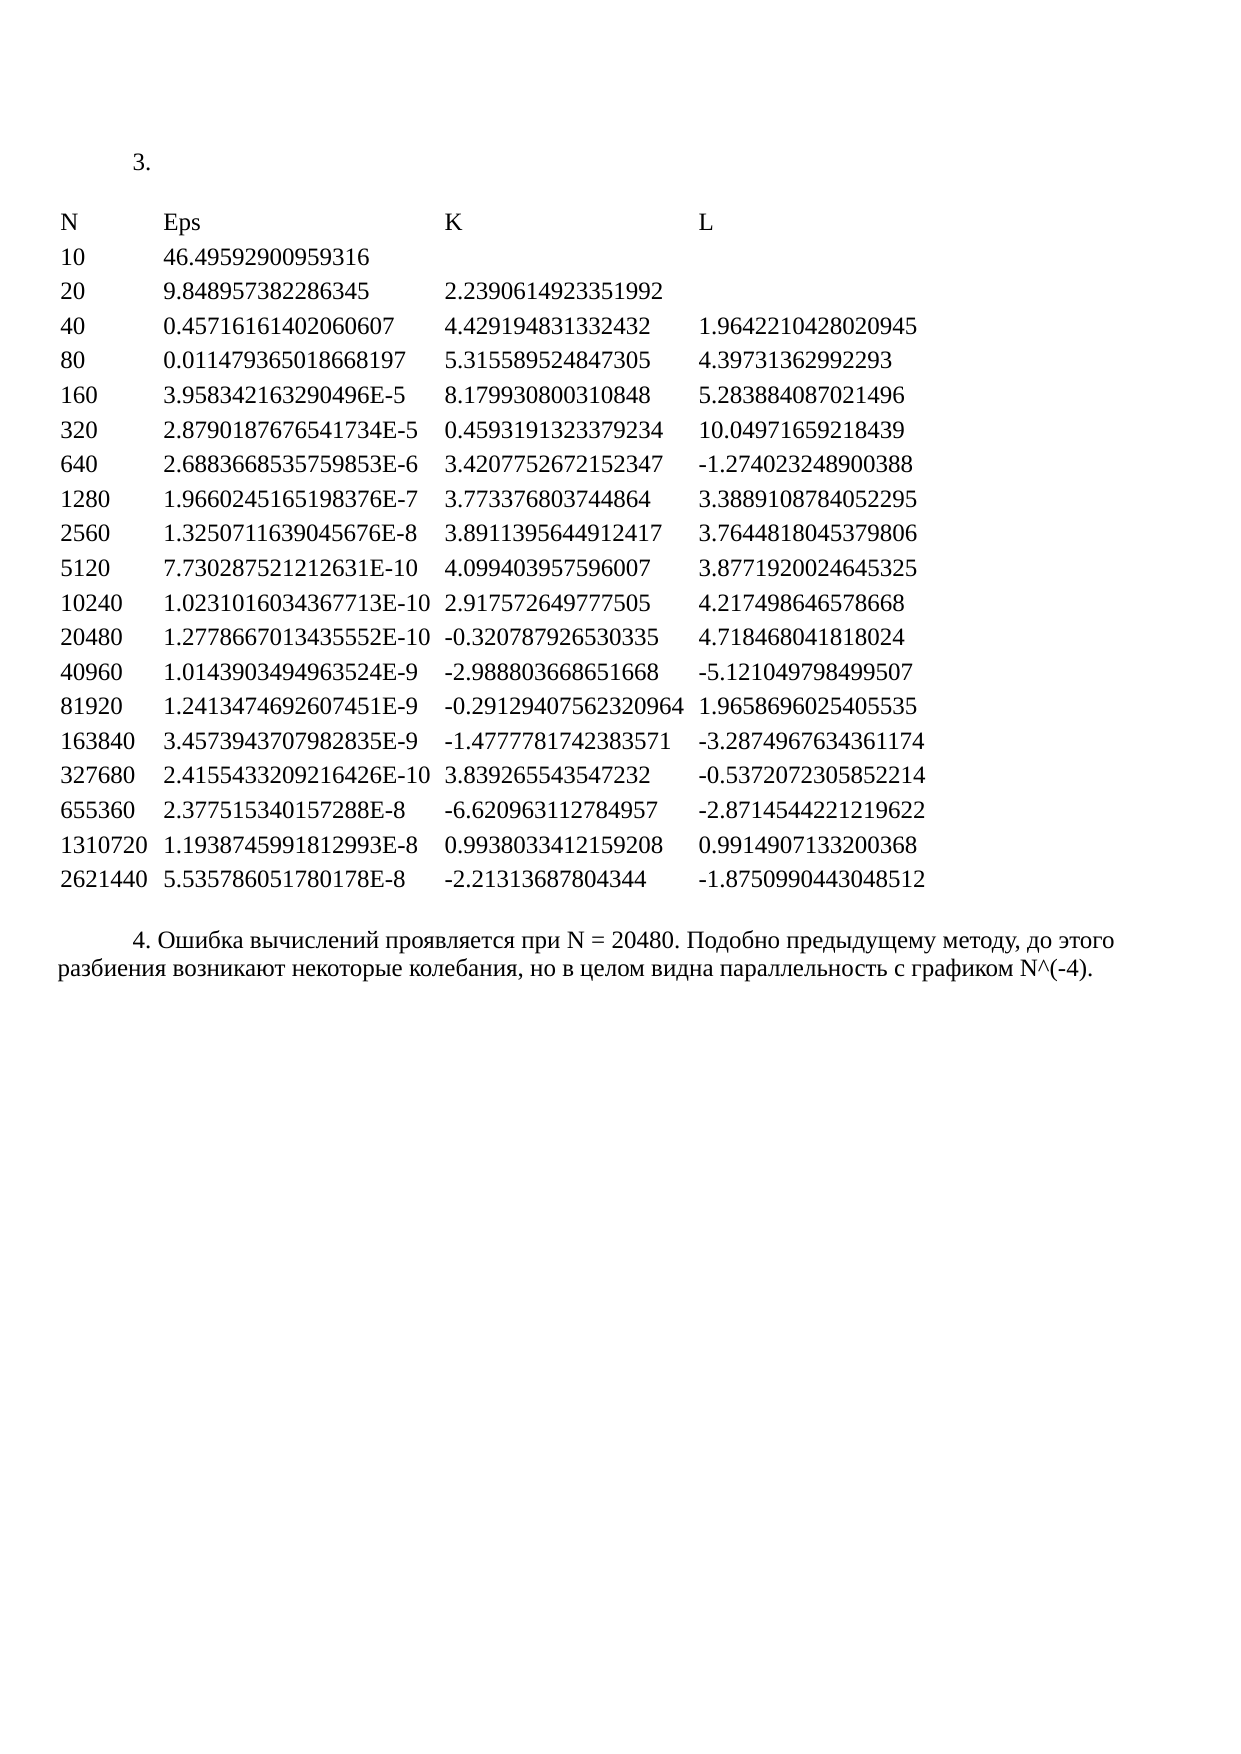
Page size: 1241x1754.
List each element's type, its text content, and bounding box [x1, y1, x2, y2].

table_cell 3.839265543547232 [441, 758, 695, 792]
table_cell 655360 [57, 792, 160, 827]
table_cell 5.315589524847305 [441, 343, 695, 377]
table_cell 5120 [57, 550, 160, 585]
table_cell 3.773376803744864 [441, 481, 695, 516]
table_cell -3.2874967634361174 [695, 723, 939, 758]
table_cell 1.2413474692607451E-9 [160, 689, 441, 723]
table_cell -2.8714544221219622 [695, 792, 939, 827]
table_cell 3.3889108784052295 [695, 481, 939, 516]
table_cell 0.9914907133200368 [695, 827, 939, 861]
table_cell 640 [57, 446, 160, 481]
table_cell 1.9660245165198376E-7 [160, 481, 441, 516]
table_cell 7.730287521212631E-10 [160, 550, 441, 585]
table_cell 4.217498646578668 [695, 585, 939, 619]
table_cell 320 [57, 412, 160, 446]
table_cell 3.4207752672152347 [441, 446, 695, 481]
table_cell 3.7644818045379806 [695, 516, 939, 550]
table_cell 80 [57, 343, 160, 377]
table_cell 0.45716161402060607 [160, 308, 441, 343]
table_cell 327680 [57, 758, 160, 792]
table_cell -1.274023248900388 [695, 446, 939, 481]
table_cell 5.283884087021496 [695, 377, 939, 412]
table_cell 20480 [57, 619, 160, 654]
table_cell 5.535786051780178E-8 [160, 861, 441, 896]
table_cell 1.2778667013435552E-10 [160, 619, 441, 654]
table_cell 2.6883668535759853E-6 [160, 446, 441, 481]
table_cell 3.8911395644912417 [441, 516, 695, 550]
table_cell -0.29129407562320964 [441, 689, 695, 723]
table_cell 3.958342163290496E-5 [160, 377, 441, 412]
table_header K [441, 204, 695, 239]
table_cell 0.9938033412159208 [441, 827, 695, 861]
table_cell 1310720 [57, 827, 160, 861]
table_header Eps [160, 204, 441, 239]
table_cell -2.21313687804344 [441, 861, 695, 896]
table_cell 3.8771920024645325 [695, 550, 939, 585]
table_cell -0.320787926530335 [441, 619, 695, 654]
table_cell -6.620963112784957 [441, 792, 695, 827]
table_cell 2560 [57, 516, 160, 550]
table_cell 1.3250711639045676E-8 [160, 516, 441, 550]
table_cell 81920 [57, 689, 160, 723]
table_cell 20 [57, 274, 160, 308]
table_cell 40960 [57, 654, 160, 688]
table_cell -1.4777781742383571 [441, 723, 695, 758]
table_cell 8.179930800310848 [441, 377, 695, 412]
table_cell 4.429194831332432 [441, 308, 695, 343]
table_cell 163840 [57, 723, 160, 758]
table_cell [695, 239, 939, 273]
table_cell 2621440 [57, 861, 160, 896]
table_cell 1.9642210428020945 [695, 308, 939, 343]
table_cell 160 [57, 377, 160, 412]
table_cell 1.0231016034367713E-10 [160, 585, 441, 619]
table_cell -2.988803668651668 [441, 654, 695, 688]
table_cell 2.2390614923351992 [441, 274, 695, 308]
table_cell [441, 239, 695, 273]
table_cell 1280 [57, 481, 160, 516]
table_cell 4.39731362992293 [695, 343, 939, 377]
table_cell 2.4155433209216426E-10 [160, 758, 441, 792]
table_cell 1.0143903494963524E-9 [160, 654, 441, 688]
table_cell 2.8790187676541734E-5 [160, 412, 441, 446]
table_cell 9.848957382286345 [160, 274, 441, 308]
table_cell 2.917572649777505 [441, 585, 695, 619]
text 4. Ошибка вычислений проявляется при N = 20480. Подобно предыдущему методу, до этого разбиения возникают некоторые колебания, но в целом видна параллельность с графиком N^(-4). [57, 925, 1122, 982]
table_cell -5.121049798499507 [695, 654, 939, 688]
table_header L [695, 204, 939, 239]
table_cell 2.377515340157288E-8 [160, 792, 441, 827]
table_cell 4.099403957596007 [441, 550, 695, 585]
table_cell 3.4573943707982835E-9 [160, 723, 441, 758]
table_cell 4.718468041818024 [695, 619, 939, 654]
table_cell 0.4593191323379234 [441, 412, 695, 446]
table_cell -1.8750990443048512 [695, 861, 939, 896]
table_cell 10240 [57, 585, 160, 619]
table_cell 1.9658696025405535 [695, 689, 939, 723]
text 3. [57, 147, 1122, 176]
table_cell -0.5372072305852214 [695, 758, 939, 792]
table_cell 0.011479365018668197 [160, 343, 441, 377]
table_cell 10.04971659218439 [695, 412, 939, 446]
table_cell 46.49592900959316 [160, 239, 441, 273]
table_header N [57, 204, 160, 239]
table_cell 40 [57, 308, 160, 343]
table_cell 10 [57, 239, 160, 273]
table_cell [695, 274, 939, 308]
table_cell 1.1938745991812993E-8 [160, 827, 441, 861]
